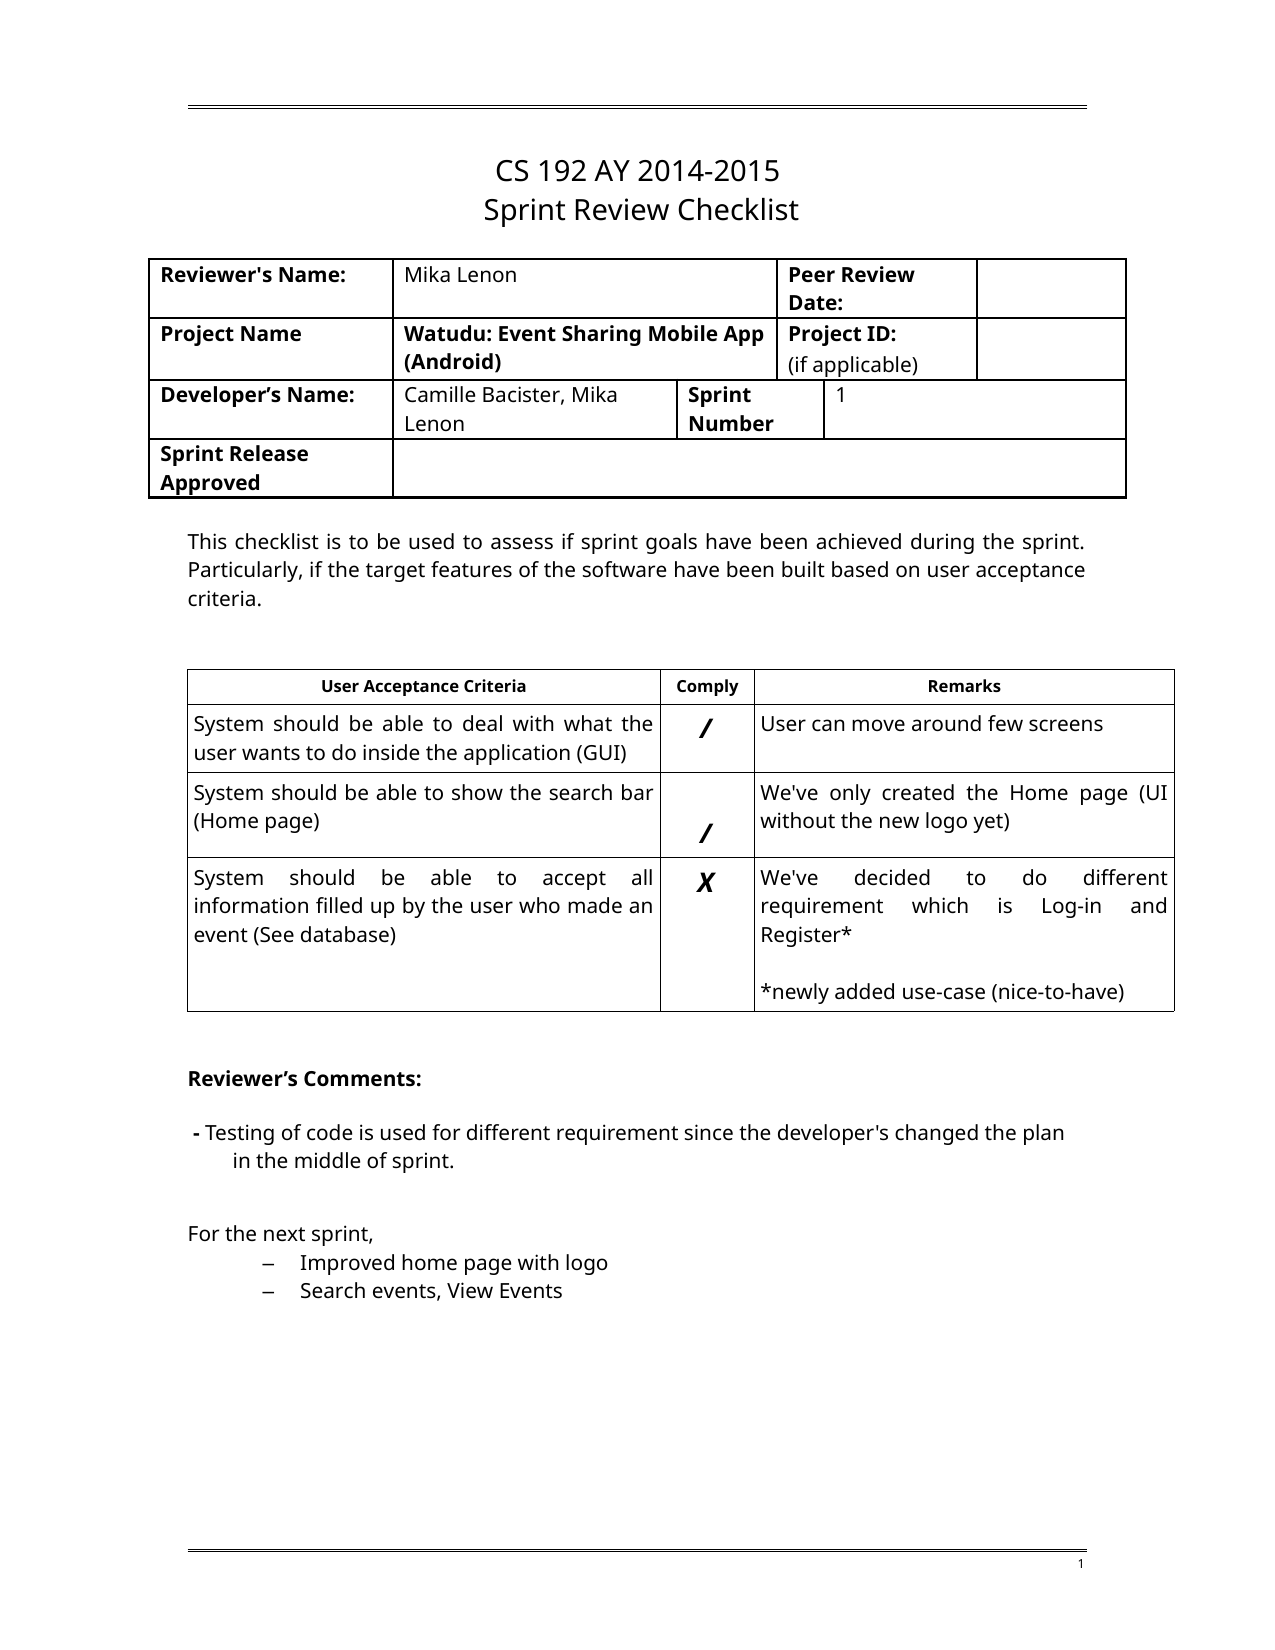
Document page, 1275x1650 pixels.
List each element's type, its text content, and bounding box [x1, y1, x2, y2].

table_cell X [661, 858, 754, 1011]
table_cell Sprint Release Approved [150, 440, 392, 496]
text Sprint Review Checklist [187, 190, 1087, 229]
table_cell User can move around few screens [755, 705, 1174, 772]
subtitle - Testing of code is used for different requirement since the developer's changed the plan in the middle of sprint. [187, 1118, 1087, 1213]
table_header Remarks [755, 670, 1174, 703]
table_cell System should be able to accept all information filled up by the user who made an event (See database) [188, 858, 660, 1011]
table_cell Project ID: [778, 319, 976, 348]
subtitle Reviewer’s Comments: [187, 1064, 1087, 1093]
table_cell Project Name [150, 319, 392, 378]
table_cell / [661, 705, 754, 772]
table_cell System should be able to show the search bar (Home page) [188, 773, 660, 857]
text For the next sprint, [187, 1219, 1087, 1248]
table_cell (if applicable) [778, 348, 976, 378]
text CS 192 AY 2014-2015 [187, 150, 1087, 190]
table_header [978, 260, 1125, 317]
table_cell We've only created the Home page (UI without the new logo yet) [755, 773, 1174, 857]
table_header Reviewer's Name: [150, 260, 392, 317]
table_cell System should be able to deal with what the user wants to do inside the application (GUI) [188, 705, 660, 772]
text This checklist is to be used to assess if sprint goals have been achieved during the sprint. Particularly, if the target features of the software have been built based on user acceptance criteria. [187, 527, 1087, 612]
table_cell / [661, 773, 754, 857]
table_cell Camille Bacister, Mika Lenon [394, 381, 676, 437]
table_cell 1 [825, 381, 1125, 437]
list Improved home page with logo [262, 1248, 1087, 1276]
table_cell [978, 319, 1125, 378]
table_header Mika Lenon [394, 260, 776, 317]
table_cell Developer’s Name: [150, 381, 392, 437]
table_cell [394, 440, 1125, 496]
table_header Comply [661, 670, 754, 703]
table_header User Acceptance Criteria [188, 670, 660, 703]
table_cell We've decided to do different requirement which is Log-in and Register* *newly added use-case (nice-to-have) [755, 858, 1174, 1011]
table_cell Watudu: Event Sharing Mobile App (Android) [394, 319, 776, 378]
table_cell Sprint Number [678, 381, 823, 437]
list Search events, View Events [262, 1276, 1087, 1305]
table_header Peer Review Date: [778, 260, 976, 317]
